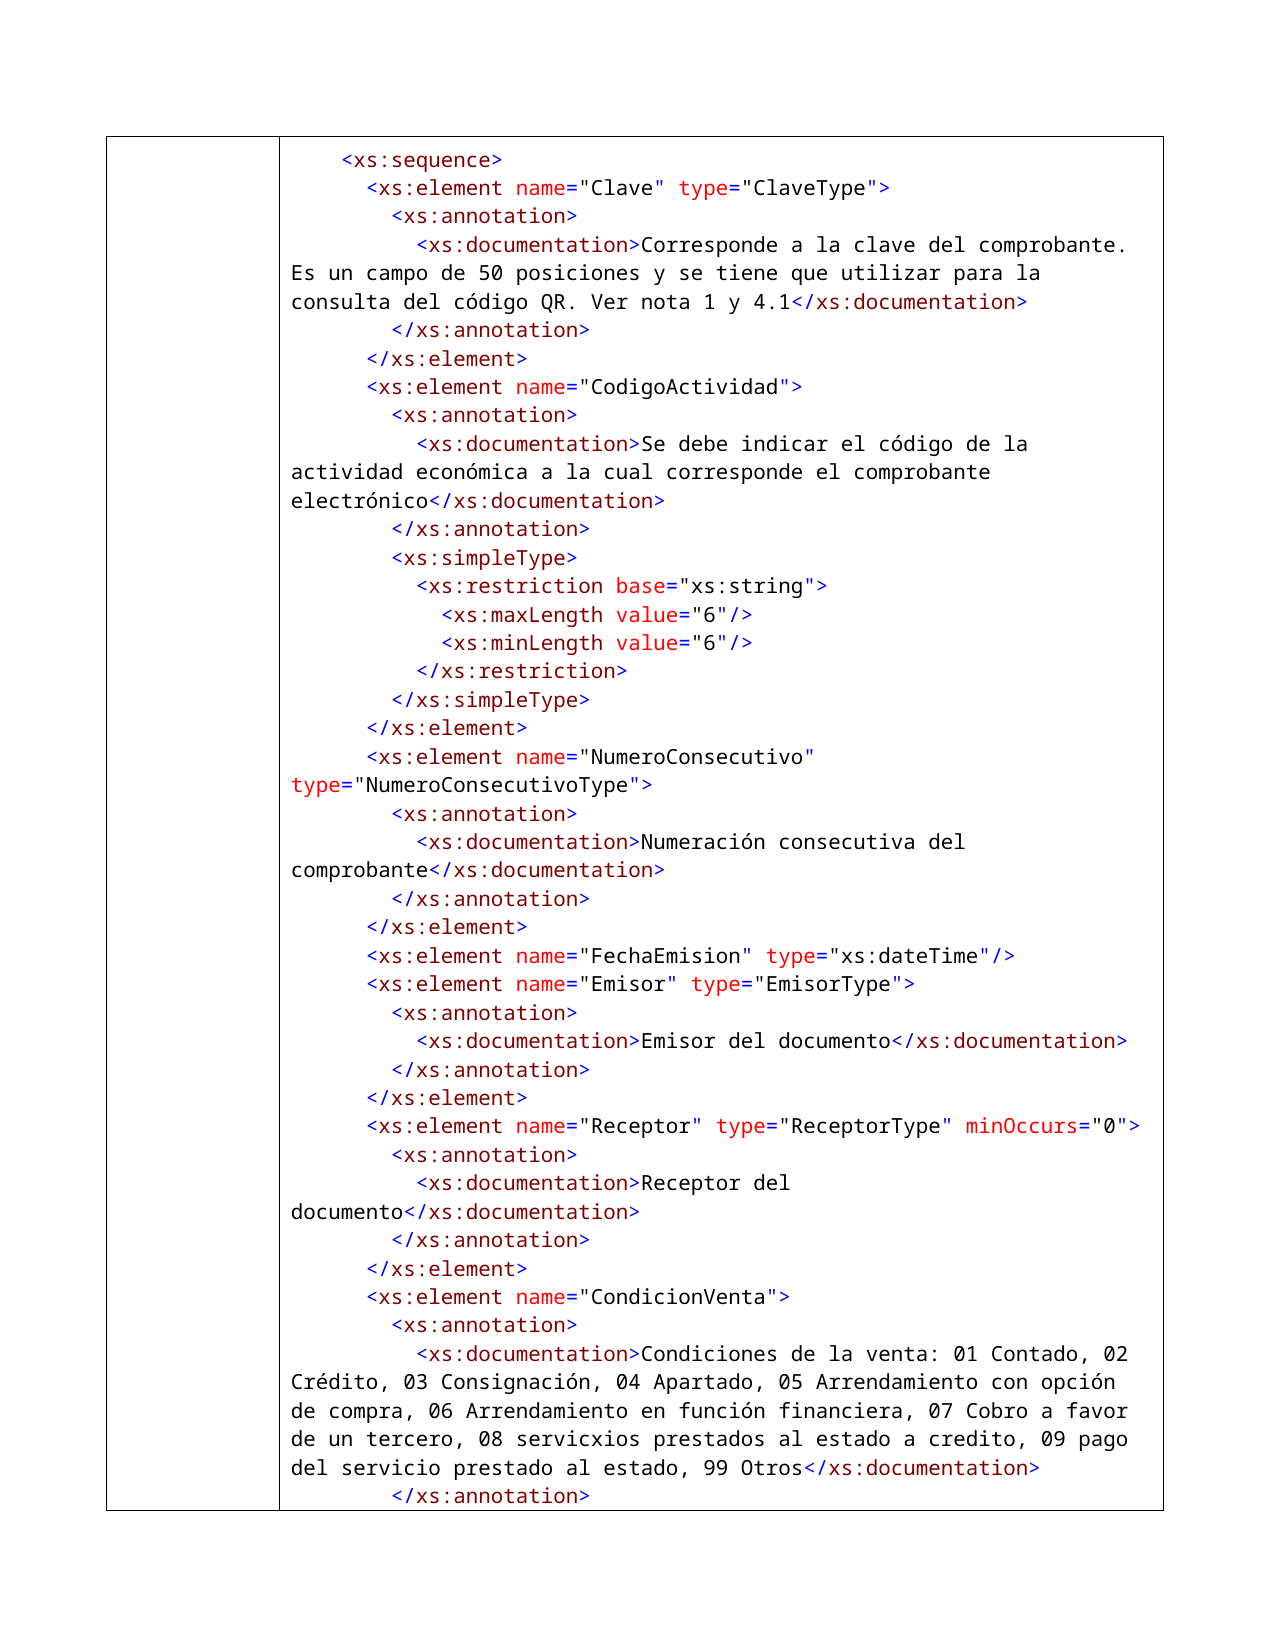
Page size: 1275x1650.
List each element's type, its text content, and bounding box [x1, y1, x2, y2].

table_cell <xs:sequence> <xs:element name="Clave" type="ClaveType"> <xs:annotation> <xs:documentation>Corresponde a la clave del comprobante. Es un campo de 50 posiciones y se tiene que utilizar para la consulta del código QR. Ver nota 1 y 4.1</xs:documentation> </xs:annotation> </xs:element> <xs:element name="CodigoActividad"> <xs:annotation> <xs:documentation>Se debe indicar el código de la actividad económica a la cual corresponde el comprobante electrónico</xs:documentation> </xs:annotation> <xs:simpleType> <xs:restriction base="xs:string"> <xs:maxLength value="6"/> <xs:minLength value="6"/> </xs:restriction> </xs:simpleType> </xs:element> <xs:element name="NumeroConsecutivo" type="NumeroConsecutivoType"> <xs:annotation> <xs:documentation>Numeración consecutiva del comprobante</xs:documentation> </xs:annotation> </xs:element> <xs:element name="FechaEmision" type="xs:dateTime"/> <xs:element name="Emisor" type="EmisorType"> <xs:annotation> <xs:documentation>Emisor del documento</xs:documentation> </xs:annotation> </xs:element> <xs:element name="Receptor" type="ReceptorType" minOccurs="0"> <xs:annotation> <xs:documentation>Receptor del documento</xs:documentation> </xs:annotation> </xs:element> <xs:element name="CondicionVenta"> <xs:annotation> <xs:documentation>Condiciones de la venta: 01 Contado, 02 Crédito, 03 Consignación, 04 Apartado, 05 Arrendamiento con opción de compra, 06 Arrendamiento en función financiera, 07 Cobro a favor de un tercero, 08 servicxios prestados al estado a credito, 09 pago del servicio prestado al estado, 99 Otros</xs:documentation> </xs:annotation> [280, 137, 1163, 1510]
table_cell [107, 137, 279, 1510]
